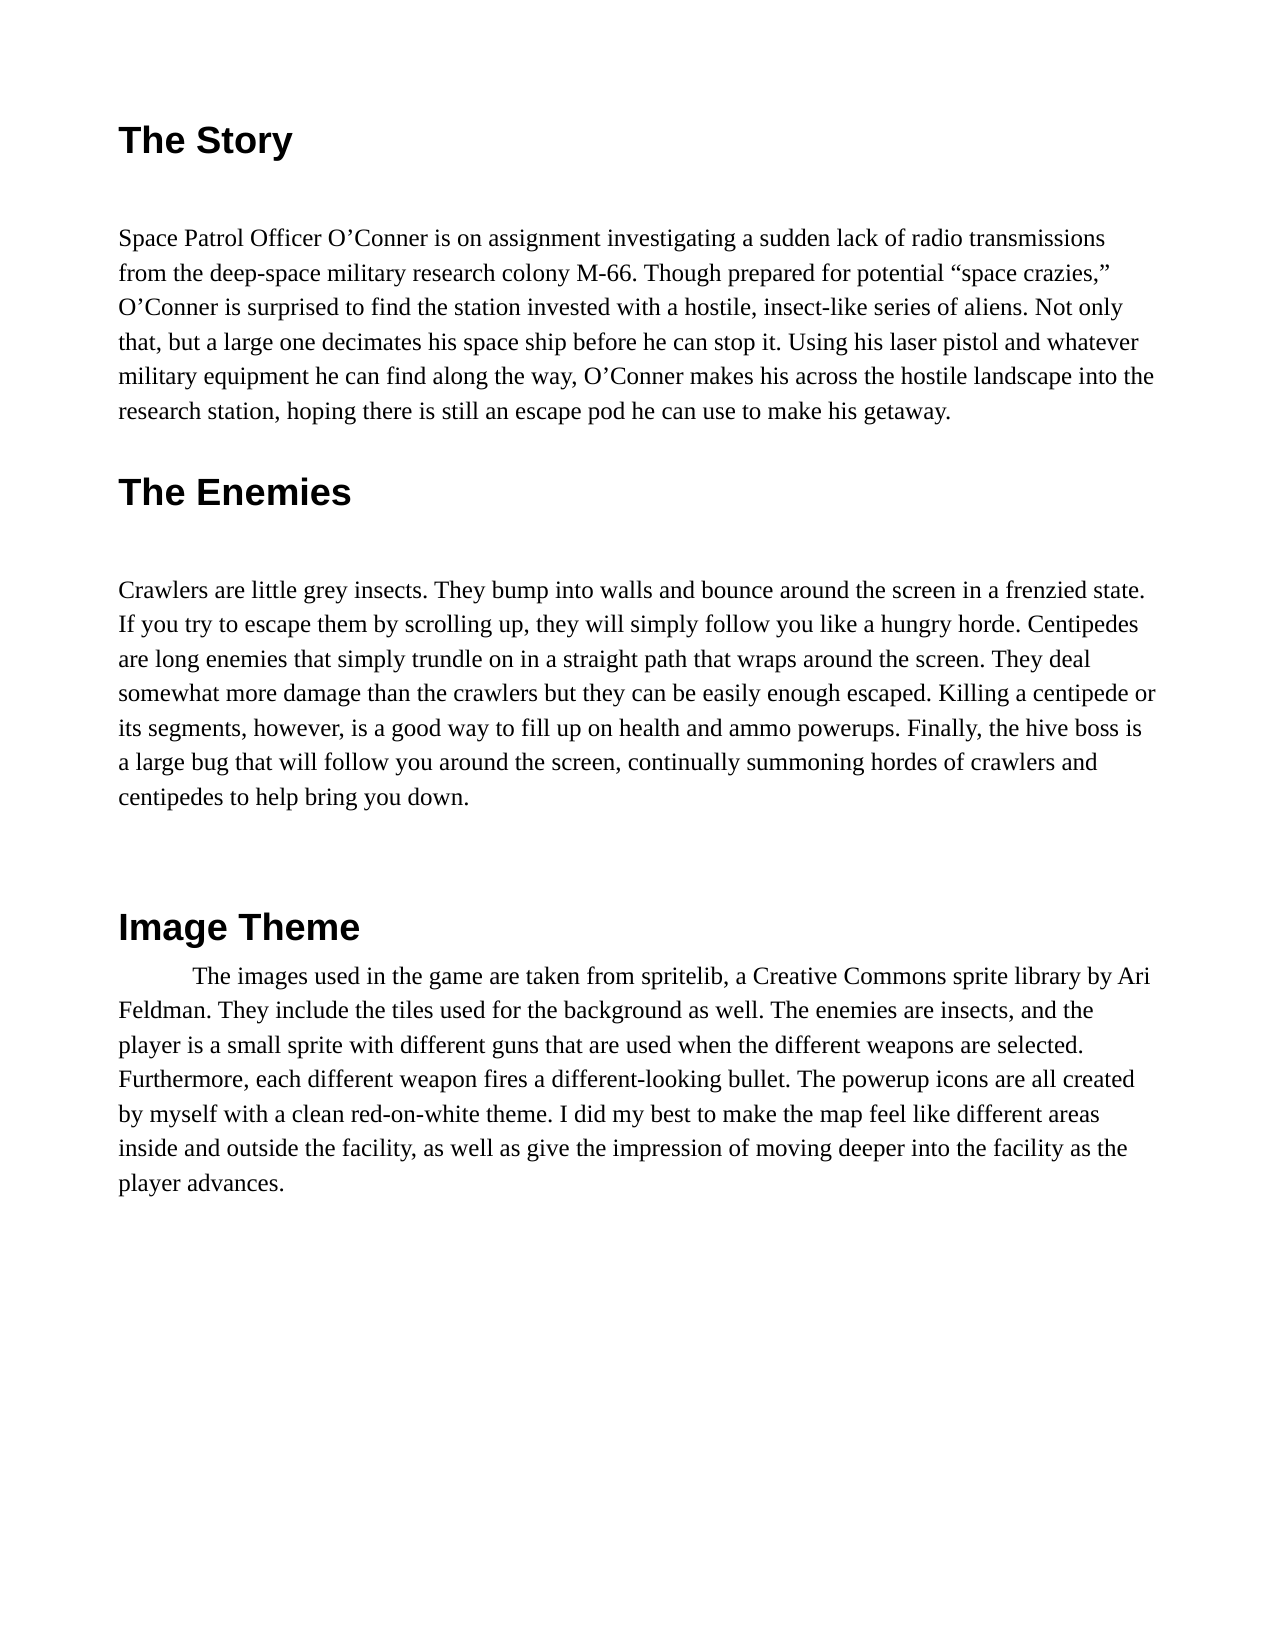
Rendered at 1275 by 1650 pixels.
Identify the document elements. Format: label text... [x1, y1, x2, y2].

subtitle Image Theme [118, 905, 1157, 949]
subtitle The Enemies [118, 470, 1157, 513]
text Crawlers are little grey insects. They bump into walls and bounce around the screen in a frenzied state. If you try to escape them by scrolling up, they will simply follow you like a hungry horde. Centipedes are long enemies that simply trundle on in a straight path that wraps around the screen. They deal somewhat more damage than the crawlers but they can be easily enough escaped. Killing a centipede or its segments, however, is a good way to fill up on health and ammo powerups. Finally, the hive boss is a large bug that will follow you around the screen, continually summoning hordes of crawlers and centipedes to help bring you down. [118, 575, 1157, 811]
text Space Patrol Officer O’Conner is on assignment investigating a sudden lack of radio transmissions from the deep-space military research colony M-66. Though prepared for potential “space crazies,” O’Conner is surprised to find the station invested with a hostile, insect-like series of aliens. Not only that, but a large one decimates his space ship before he can stop it. Using his laser pistol and whatever military equipment he can find along the way, O’Conner makes his across the hostile landscape into the research station, hoping there is still an escape pod he can use to make his getaway. [118, 223, 1157, 424]
subtitle The Story [118, 118, 1157, 162]
text The images used in the game are taken from spritelib, a Creative Commons sprite library by Ari Feldman. They include the tiles used for the background as well. The enemies are insects, and the player is a small sprite with different guns that are used when the different weapons are selected. Furthermore, each different weapon fires a different-looking bullet. The powerup icons are all created by myself with a clean red-on-white theme. I did my best to make the map feel like different areas inside and outside the facility, as well as give the impression of moving deeper into the facility as the player advances. [118, 961, 1157, 1197]
